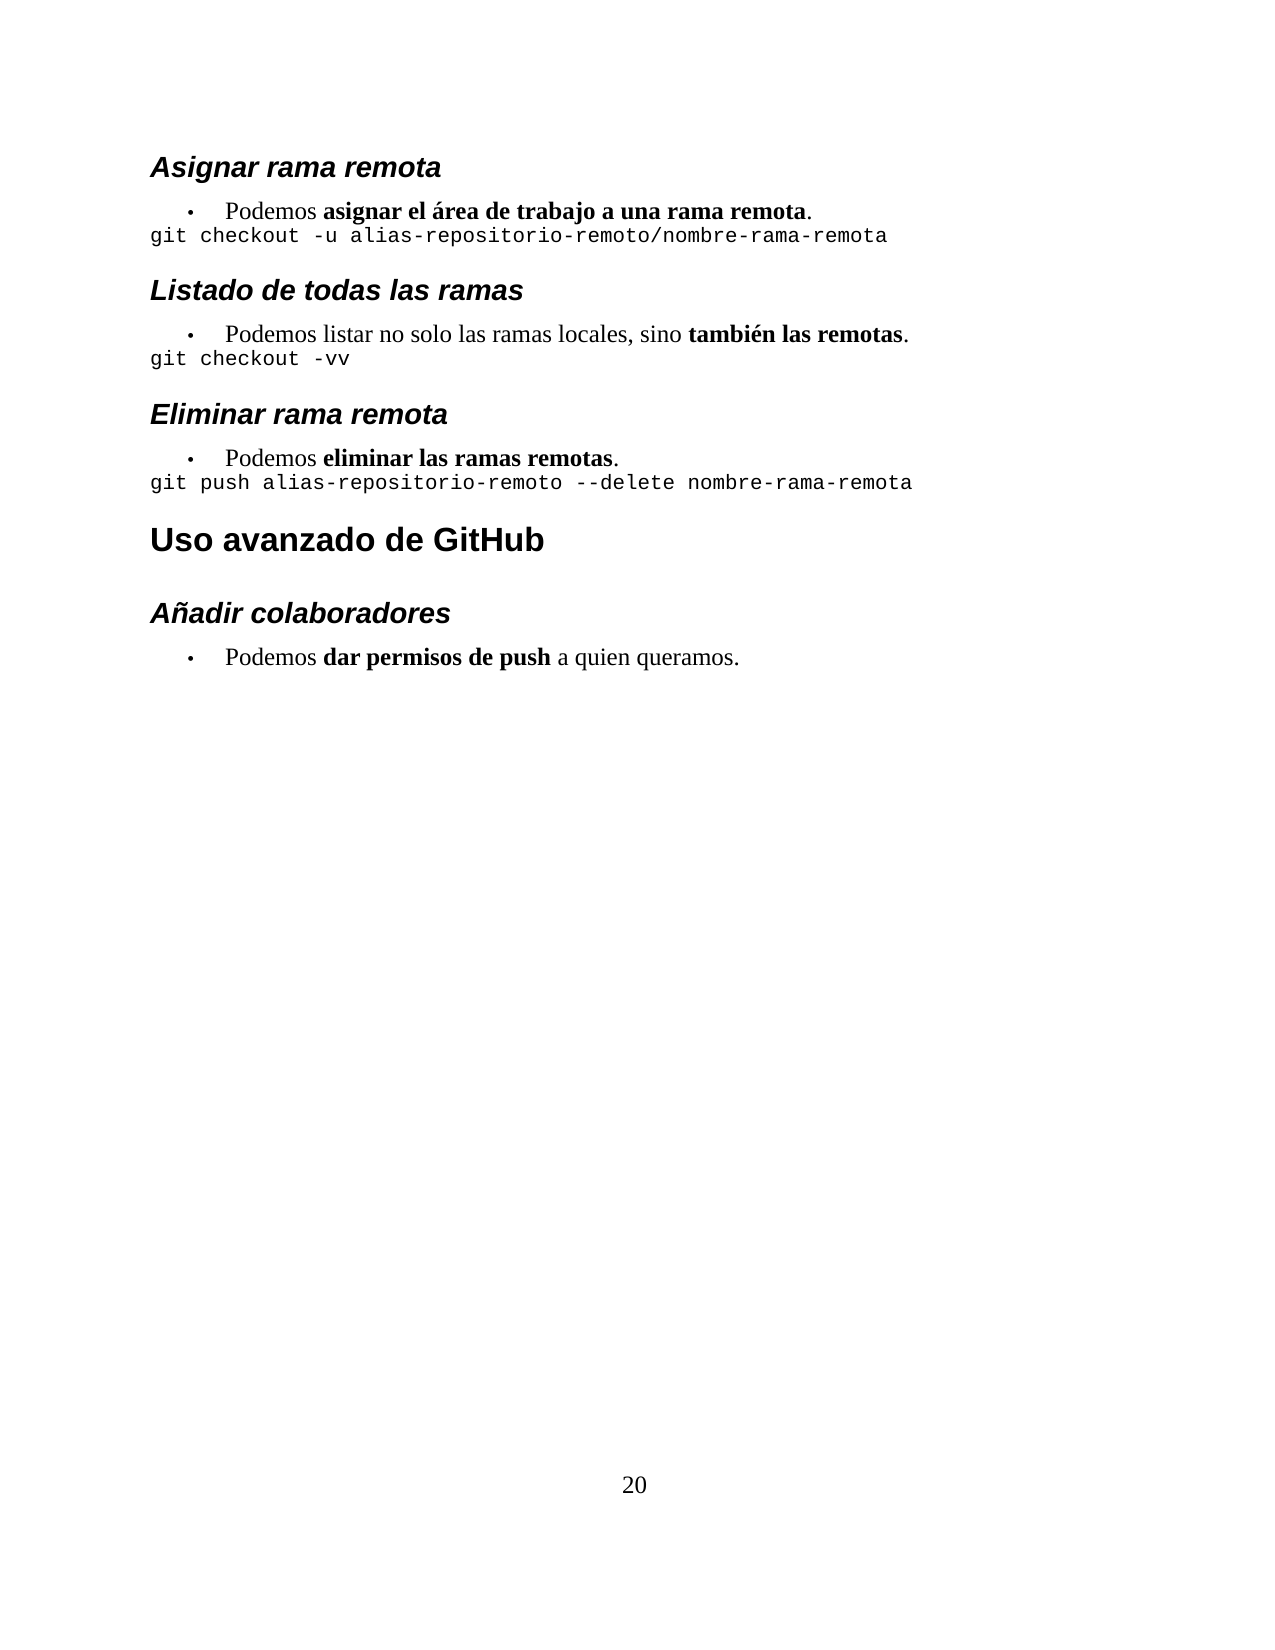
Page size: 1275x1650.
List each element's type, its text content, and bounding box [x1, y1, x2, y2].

subtitle Asignar rama remota [150, 150, 1125, 183]
list Podemos eliminar las ramas remotas. [187, 443, 1125, 472]
list Podemos dar permisos de push a quien queramos. [187, 642, 1125, 671]
text git checkout -vv [150, 348, 1125, 372]
subtitle Eliminar rama remota [150, 397, 1125, 430]
text git checkout -u alias-repositorio-remoto/nombre-rama-remota [150, 225, 1125, 248]
subtitle Listado de todas las ramas [150, 273, 1125, 307]
subtitle Uso avanzado de GitHub [150, 520, 1125, 559]
list Podemos asignar el área de trabajo a una rama remota. [187, 196, 1125, 225]
list Podemos listar no solo las ramas locales, sino también las remotas. [187, 319, 1125, 348]
subtitle Añadir colaboradores [150, 596, 1125, 630]
text git push alias-repositorio-remoto --delete nombre-rama-remota [150, 472, 1125, 495]
